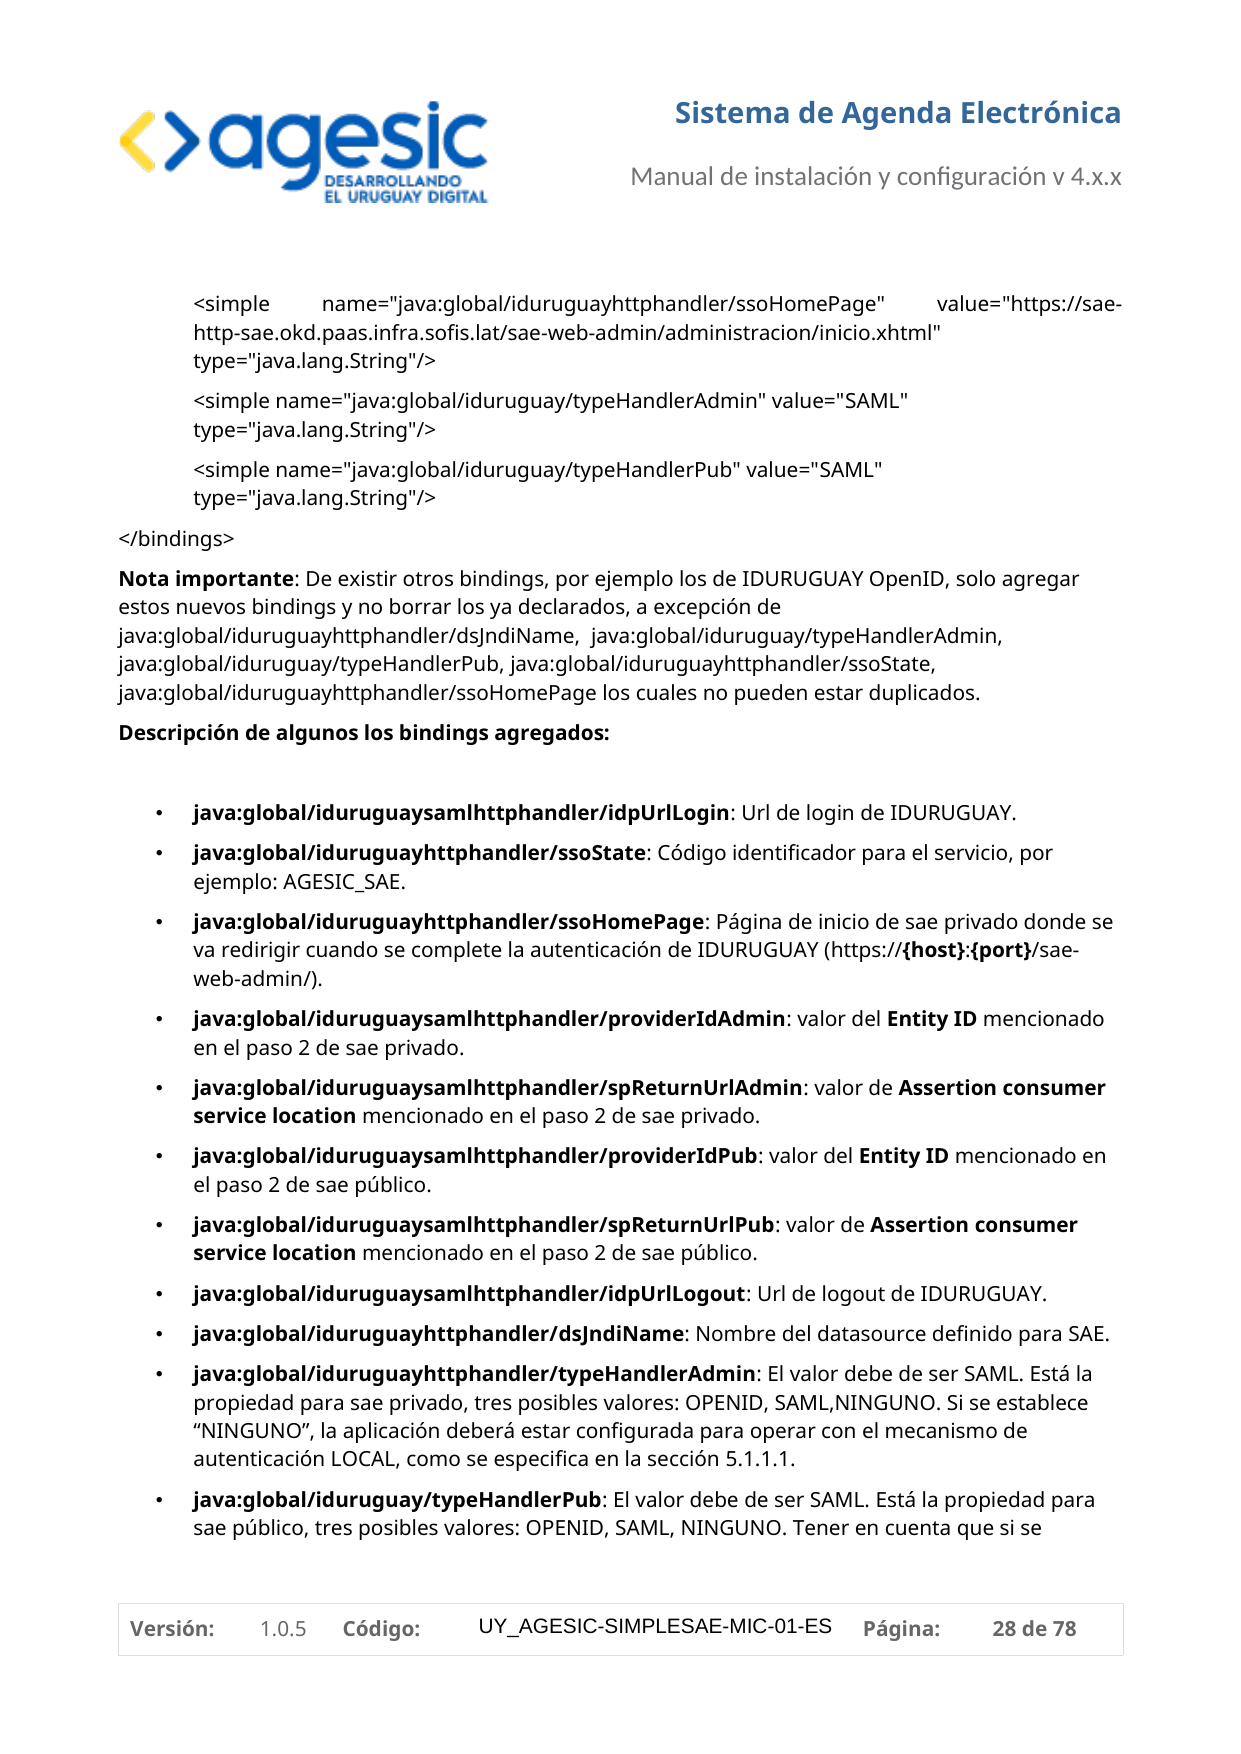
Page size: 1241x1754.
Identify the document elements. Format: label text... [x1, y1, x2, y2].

list java:global/iduruguaysamlhttphandler/providerIdAdmin: valor del Entity ID mencionado en el paso 2 de sae privado. [156, 1004, 1122, 1061]
list java:global/iduruguaysamlhttphandler/spReturnUrlAdmin: valor de Assertion consumer service location mencionado en el paso 2 de sae privado. [156, 1073, 1122, 1130]
list java:global/iduruguaysamlhttphandler/idpUrlLogout: Url de logout de IDURUGUAY. [156, 1279, 1122, 1307]
list java:global/iduruguayhttphandler/typeHandlerAdmin: El valor debe de ser SAML. Está la propiedad para sae privado, tres posibles valores: OPENID, SAML,NINGUNO. Si se establece “NINGUNO”, la aplicación deberá estar configurada para operar con el mecanismo de autenticación LOCAL, como se especifica en la sección 5.1.1.1. [156, 1359, 1122, 1473]
list java:global/iduruguaysamlhttphandler/spReturnUrlPub: valor de Assertion consumer service location mencionado en el paso 2 de sae público. [156, 1210, 1122, 1267]
text Nota importante: De existir otros bindings, por ejemplo los de IDURUGUAY OpenID, solo agregar estos nuevos bindings y no borrar los ya declarados, a excepción de java:global/iduruguayhttphandler/dsJndiName, java:global/iduruguay/typeHandlerAdmin, java:global/iduruguay/typeHandlerPub, java:global/iduruguayhttphandler/ssoState, java:global/iduruguayhttphandler/ssoHomePage los cuales no pueden estar duplicados. [118, 564, 1122, 706]
text </bindings> [118, 524, 1122, 552]
list java:global/iduruguayhttphandler/dsJndiName: Nombre del datasource definido para SAE. [156, 1319, 1122, 1347]
list java:global/iduruguaysamlhttphandler/providerIdPub: valor del Entity ID mencionado en el paso 2 de sae público. [156, 1141, 1122, 1198]
picture [119, 101, 489, 203]
list java:global/iduruguaysamlhttphandler/idpUrlLogin: Url de login de IDURUGUAY. [156, 798, 1122, 827]
list java:global/iduruguay/typeHandlerPub: El valor debe de ser SAML. Está la propiedad para sae público, tres posibles valores: OPENID, SAML, NINGUNO. Tener en cuenta que si se [156, 1485, 1122, 1542]
text <simple name="java:global/iduruguay/typeHandlerPub" value="SAML" type="java.lang.String"/> [118, 455, 1122, 512]
text <simple name="java:global/iduruguay/typeHandlerAdmin" value="SAML" type="java.lang.String"/> [118, 386, 1122, 443]
list java:global/iduruguayhttphandler/ssoHomePage: Página de inicio de sae privado donde se va redirigir cuando se complete la autenticación de IDURUGUAY (https://{host}:{port}/sae-web-admin/). [156, 907, 1122, 992]
list java:global/iduruguayhttphandler/ssoState: Código identificador para el servicio, por ejemplo: AGESIC_SAE. [156, 838, 1122, 895]
text <simple name="java:global/iduruguayhttphandler/ssoHomePage" value="https://sae- http-sae.okd.paas.infra.sofis.lat/sae-web-admin/administracion/inicio.xhtml" type="java.lang.String"/> [118, 289, 1122, 374]
text Descripción de algunos los bindings agregados: [118, 718, 1122, 746]
